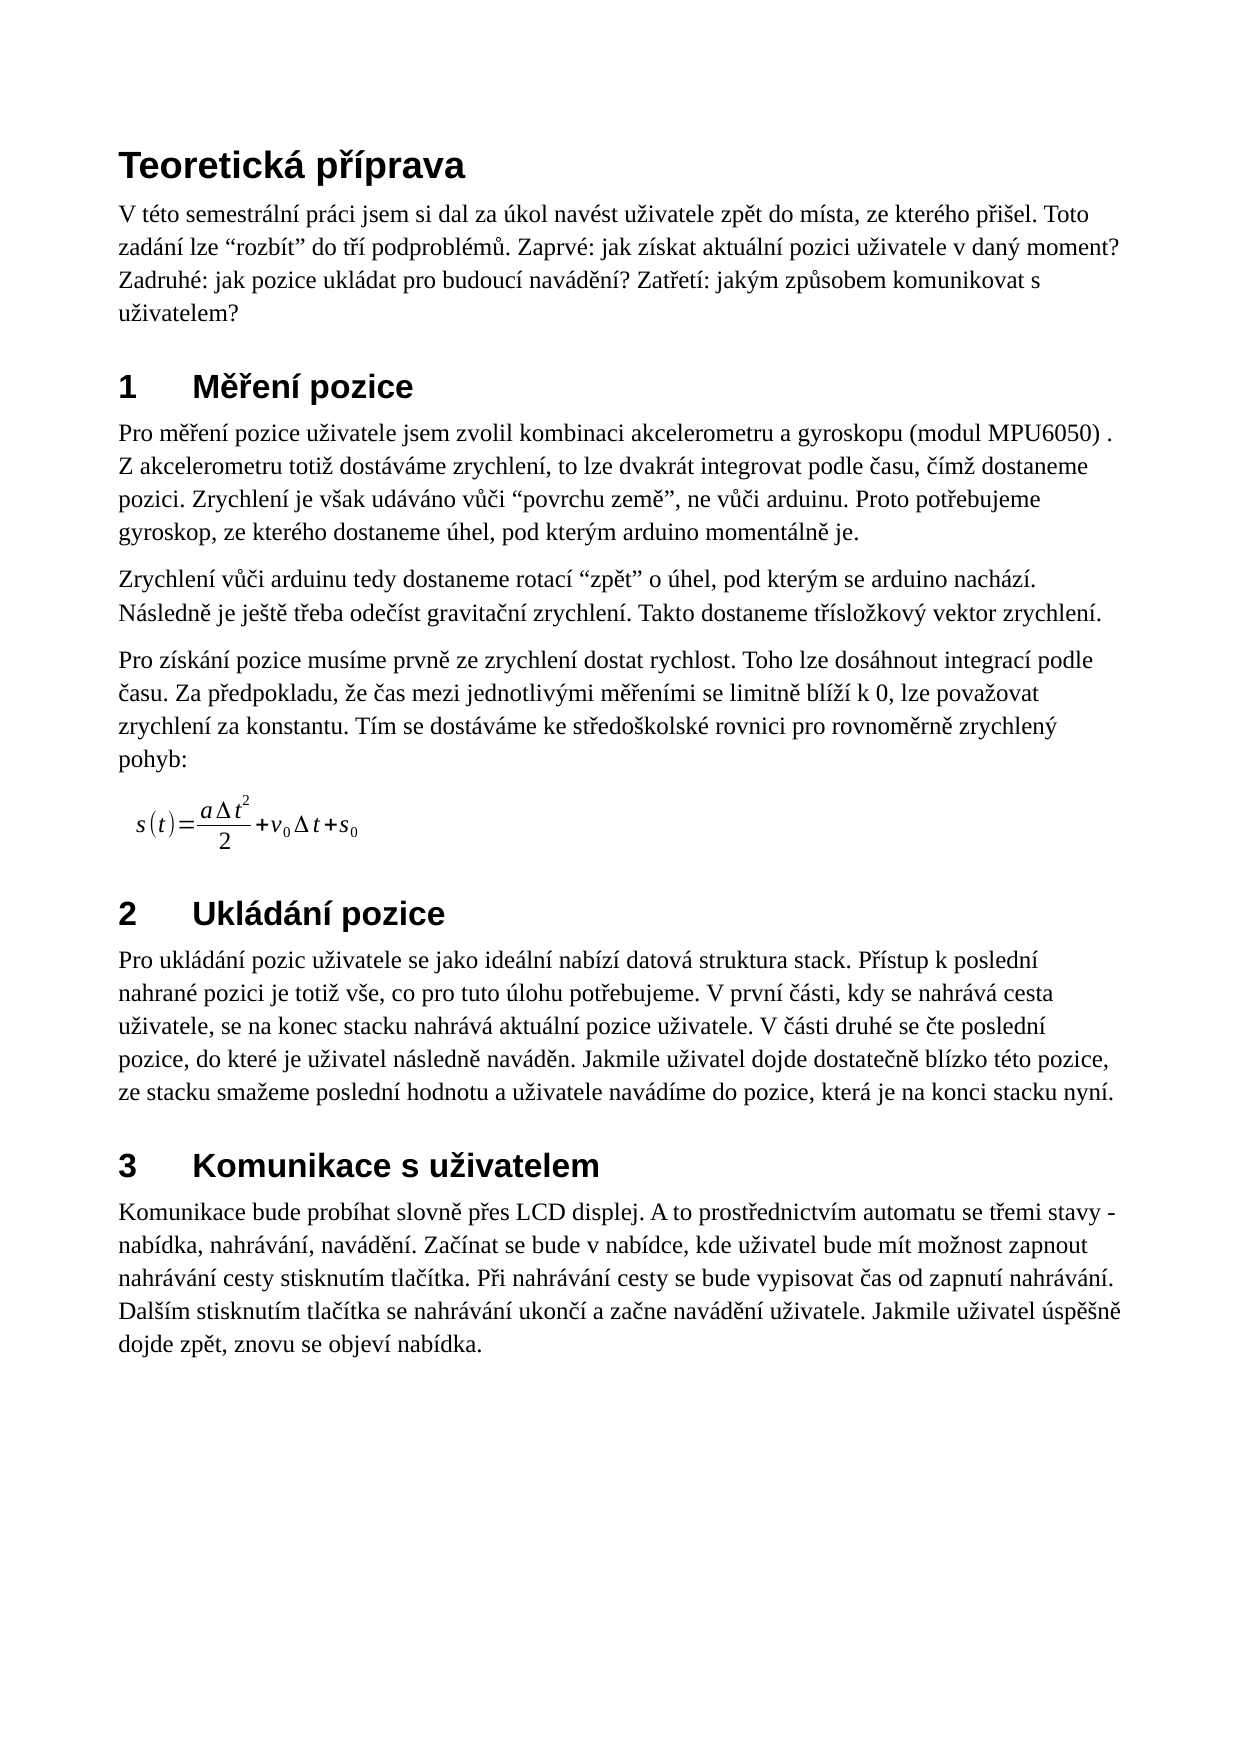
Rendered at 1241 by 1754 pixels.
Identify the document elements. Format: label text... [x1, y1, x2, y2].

subtitle Komunikace s uživatelem [118, 1146, 1122, 1184]
subtitle Ukládání pozice [118, 894, 1122, 933]
text Pro ukládání pozic uživatele se jako ideální nabízí datová struktura stack. Přístup k poslední nahrané pozici je totiž vše, co pro tuto úlohu potřebujeme. V první části, kdy se nahrává cesta uživatele, se na konec stacku nahrává aktuální pozice uživatele. V části druhé se čte poslední pozice, do které je uživatel následně naváděn. Jakmile uživatel dojde dostatečně blízko této pozice, ze stacku smažeme poslední hodnotu a uživatele navádíme do pozice, která je na konci stacku nyní. [118, 945, 1122, 1106]
subtitle Teoretická příprava [118, 143, 1122, 187]
text V této semestrální práci jsem si dal za úkol navést uživatele zpět do místa, ze kterého přišel. Toto zadání lze “rozbít” do tří podproblémů. Zaprvé: jak získat aktuální pozici uživatele v daný moment? Zadruhé: jak pozice ukládat pro budoucí navádění? Zatřetí: jakým způsobem komunikovat s uživatelem? [118, 199, 1122, 327]
text Zrychlení vůči arduinu tedy dostaneme rotací “zpět” o úhel, pod kterým se arduino nachází. Následně je ještě třeba odečíst gravitační zrychlení. Takto dostaneme třísložkový vektor zrychlení. [118, 564, 1122, 626]
text Komunikace bude probíhat slovně přes LCD displej. A to prostřednictvím automatu se třemi stavy - nabídka, nahrávání, navádění. Začínat se bude v nabídce, kde uživatel bude mít možnost zapnout nahrávání cesty stisknutím tlačítka. Při nahrávání cesty se bude vypisovat čas od zapnutí nahrávání. Dalším stisknutím tlačítka se nahrávání ukončí a začne navádění uživatele. Jakmile uživatel úspěšně dojde zpět, znovu se objeví nabídka. [118, 1197, 1122, 1358]
text Pro měření pozice uživatele jsem zvolil kombinaci akcelerometru a gyroskopu (modul MPU6050) . Z akcelerometru totiž dostáváme zrychlení, to lze dvakrát integrovat podle času, čímž dostaneme pozici. Zrychlení je však udáváno vůči “povrchu země”, ne vůči arduinu. Proto potřebujeme gyroskop, ze kterého dostaneme úhel, pod kterým arduino momentálně je. [118, 418, 1122, 546]
text Pro získání pozice musíme prvně ze zrychlení dostat rychlost. Toho lze dosáhnout integrací podle času. Za předpokladu, že čas mezi jednotlivými měřeními se limitně blíží k 0, lze považovat zrychlení za konstantu. Tím se dostáváme ke středoškolské rovnici pro rovnoměrně zrychlený pohyb: [118, 645, 1122, 773]
subtitle Měření pozice [118, 367, 1122, 405]
